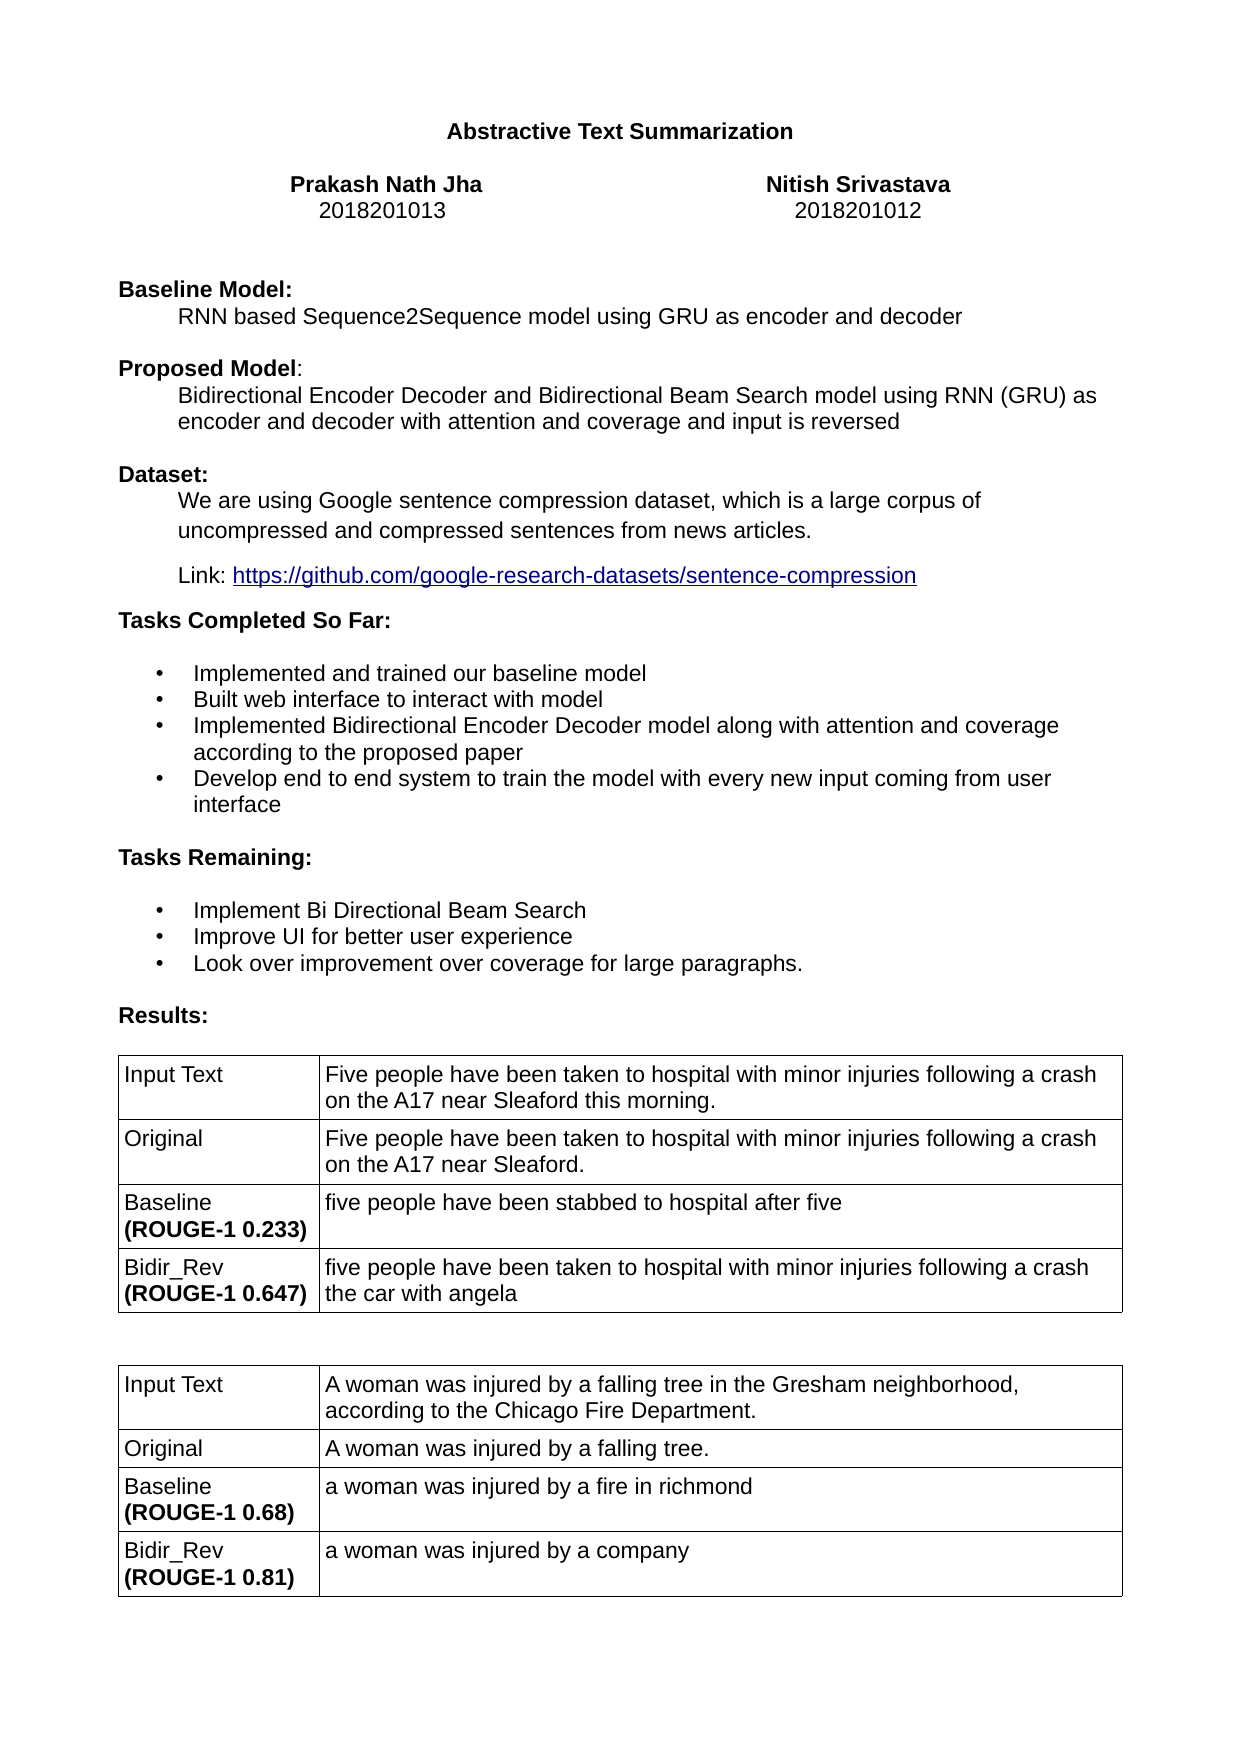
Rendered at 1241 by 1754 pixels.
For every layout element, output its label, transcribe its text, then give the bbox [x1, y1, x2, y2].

text Results: [118, 1002, 1122, 1028]
table_cell a woman was injured by a fire in richmond [320, 1468, 1122, 1531]
table_cell Original [119, 1120, 319, 1183]
text Bidirectional Encoder Decoder and Bidirectional Beam Search model using RNN (GRU) as encoder and decoder with attention and coverage and input is reversed [118, 382, 1122, 434]
table_cell Baseline (ROUGE-1 0.68) [119, 1468, 319, 1531]
table_cell A woman was injured by a falling tree. [320, 1430, 1122, 1467]
text Baseline Model: [118, 276, 1122, 303]
text Proposed Model: [118, 355, 1122, 382]
table_header A woman was injured by a falling tree in the Gresham neighborhood, according to the Chicago Fire Department. [320, 1366, 1122, 1429]
text We are using Google sentence compression dataset, which is a large corpus of uncompressed and compressed sentences from news articles. [118, 487, 1122, 544]
list Implement Bi Directional Beam Search [156, 897, 1122, 923]
list Look over improvement over coverage for large paragraphs. [156, 949, 1122, 976]
table_cell a woman was injured by a company [320, 1532, 1122, 1596]
table_cell Five people have been taken to hospital with minor injuries following a crash on the A17 near Sleaford. [320, 1120, 1122, 1183]
table_cell Bidir_Rev (ROUGE-1 0.81) [119, 1532, 319, 1596]
table_cell Bidir_Rev (ROUGE-1 0.647) [119, 1249, 319, 1312]
text RNN based Sequence2Sequence model using GRU as encoder and decoder [118, 303, 1122, 329]
text Link: https://github.com/google-research-datasets/sentence-compression [118, 562, 1122, 588]
text Tasks Completed So Far: [118, 607, 1122, 633]
list Improve UI for better user experience [156, 923, 1122, 949]
list Develop end to end system to train the model with every new input coming from user interface [156, 765, 1122, 818]
text Abstractive Text Summarization [118, 118, 1122, 144]
list Implemented Bidirectional Encoder Decoder model along with attention and coverage according to the proposed paper [156, 712, 1122, 765]
table_cell five people have been stabbed to hospital after five [320, 1185, 1122, 1248]
list Implemented and trained our baseline model [156, 659, 1122, 686]
text Dataset: [118, 461, 1122, 487]
table_cell five people have been taken to hospital with minor injuries following a crash the car with angela [320, 1249, 1122, 1312]
text Tasks Remaining: [118, 844, 1122, 870]
list Built web interface to interact with model [156, 686, 1122, 712]
table_cell Original [119, 1430, 319, 1467]
table_cell Baseline (ROUGE-1 0.233) [119, 1185, 319, 1248]
table_header Input Text [119, 1056, 319, 1119]
text 2018201013 2018201012 [118, 197, 1122, 223]
table_header Five people have been taken to hospital with minor injuries following a crash on the A17 near Sleaford this morning. [320, 1056, 1122, 1119]
text Prakash Nath Jha Nitish Srivastava [118, 171, 1122, 197]
table_header Input Text [119, 1366, 319, 1429]
